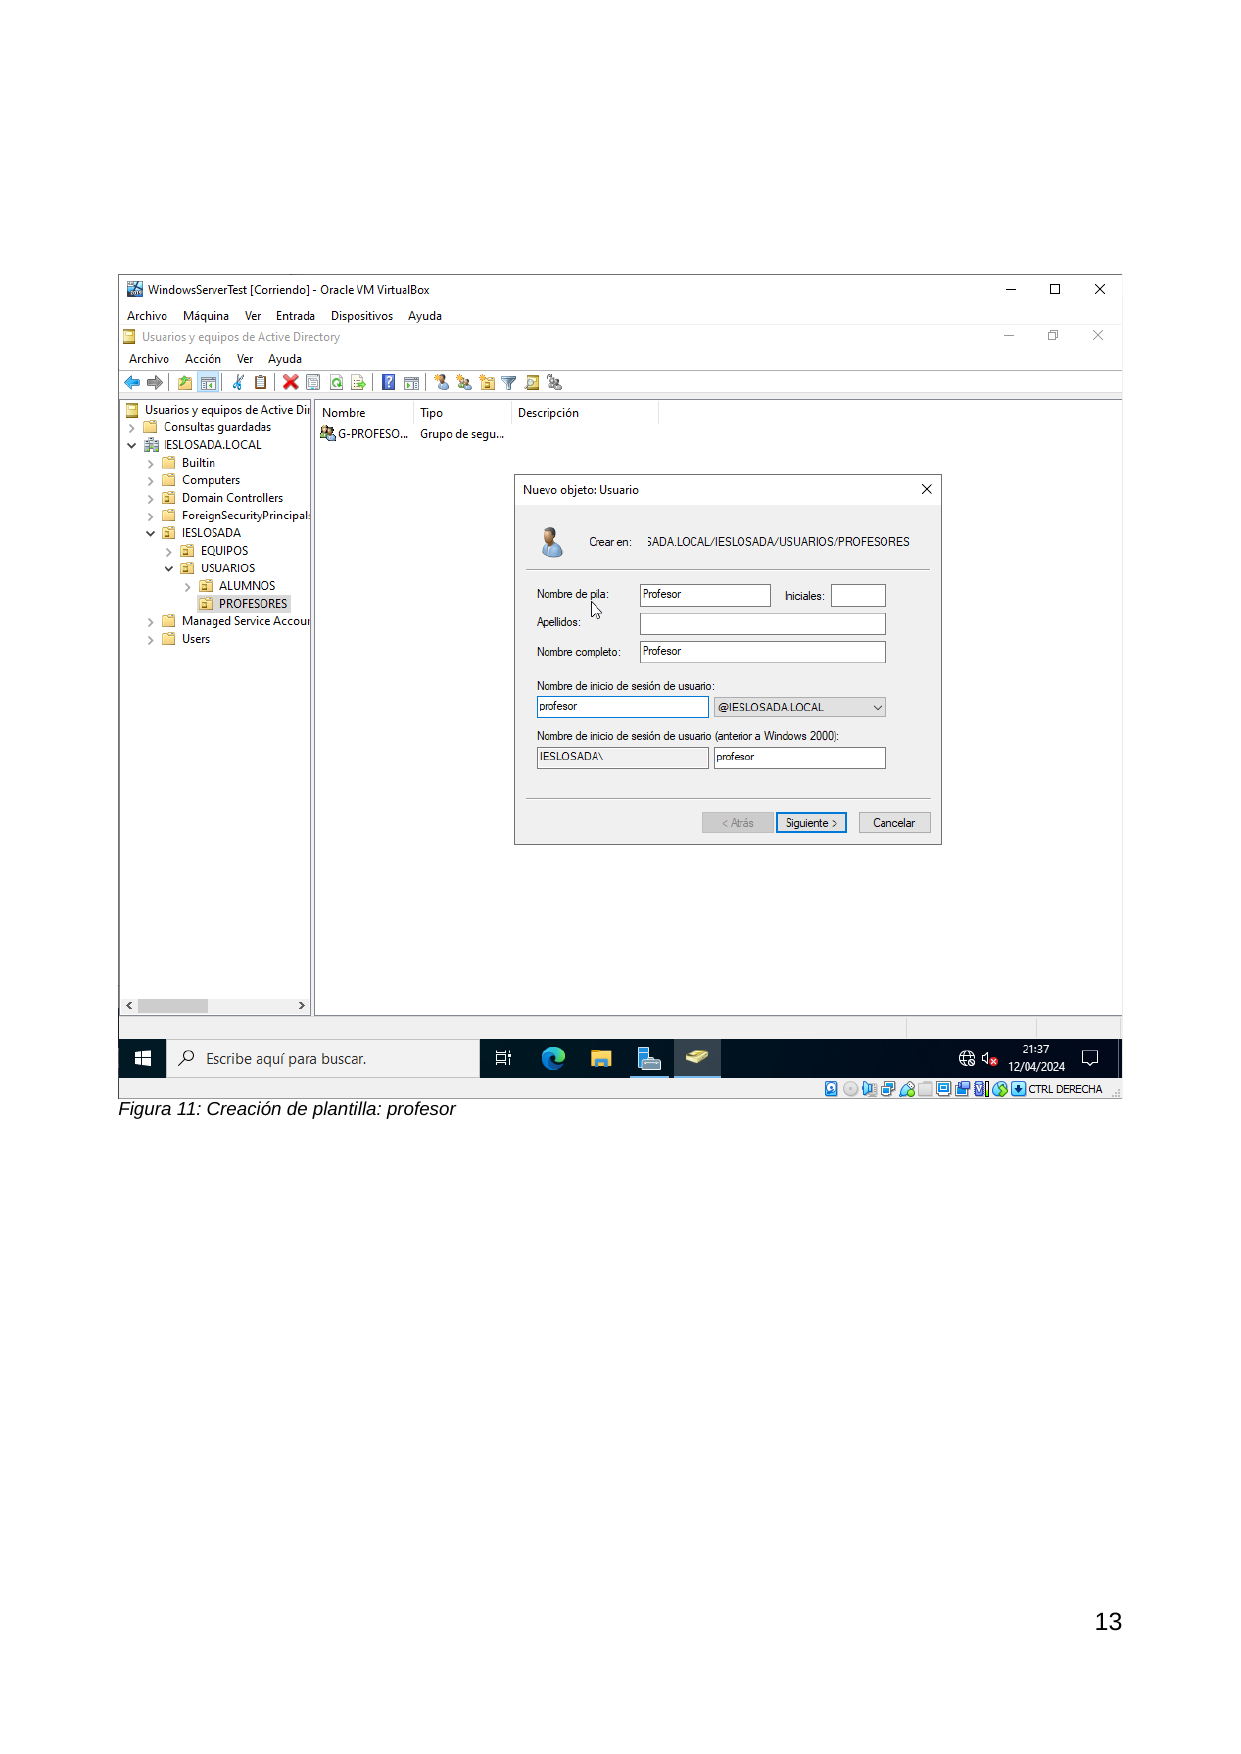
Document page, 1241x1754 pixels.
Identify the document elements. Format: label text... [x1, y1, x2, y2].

text Figura 11: Creación de plantilla: profesor [118, 1099, 1122, 1120]
picture [118, 274, 1123, 1099]
